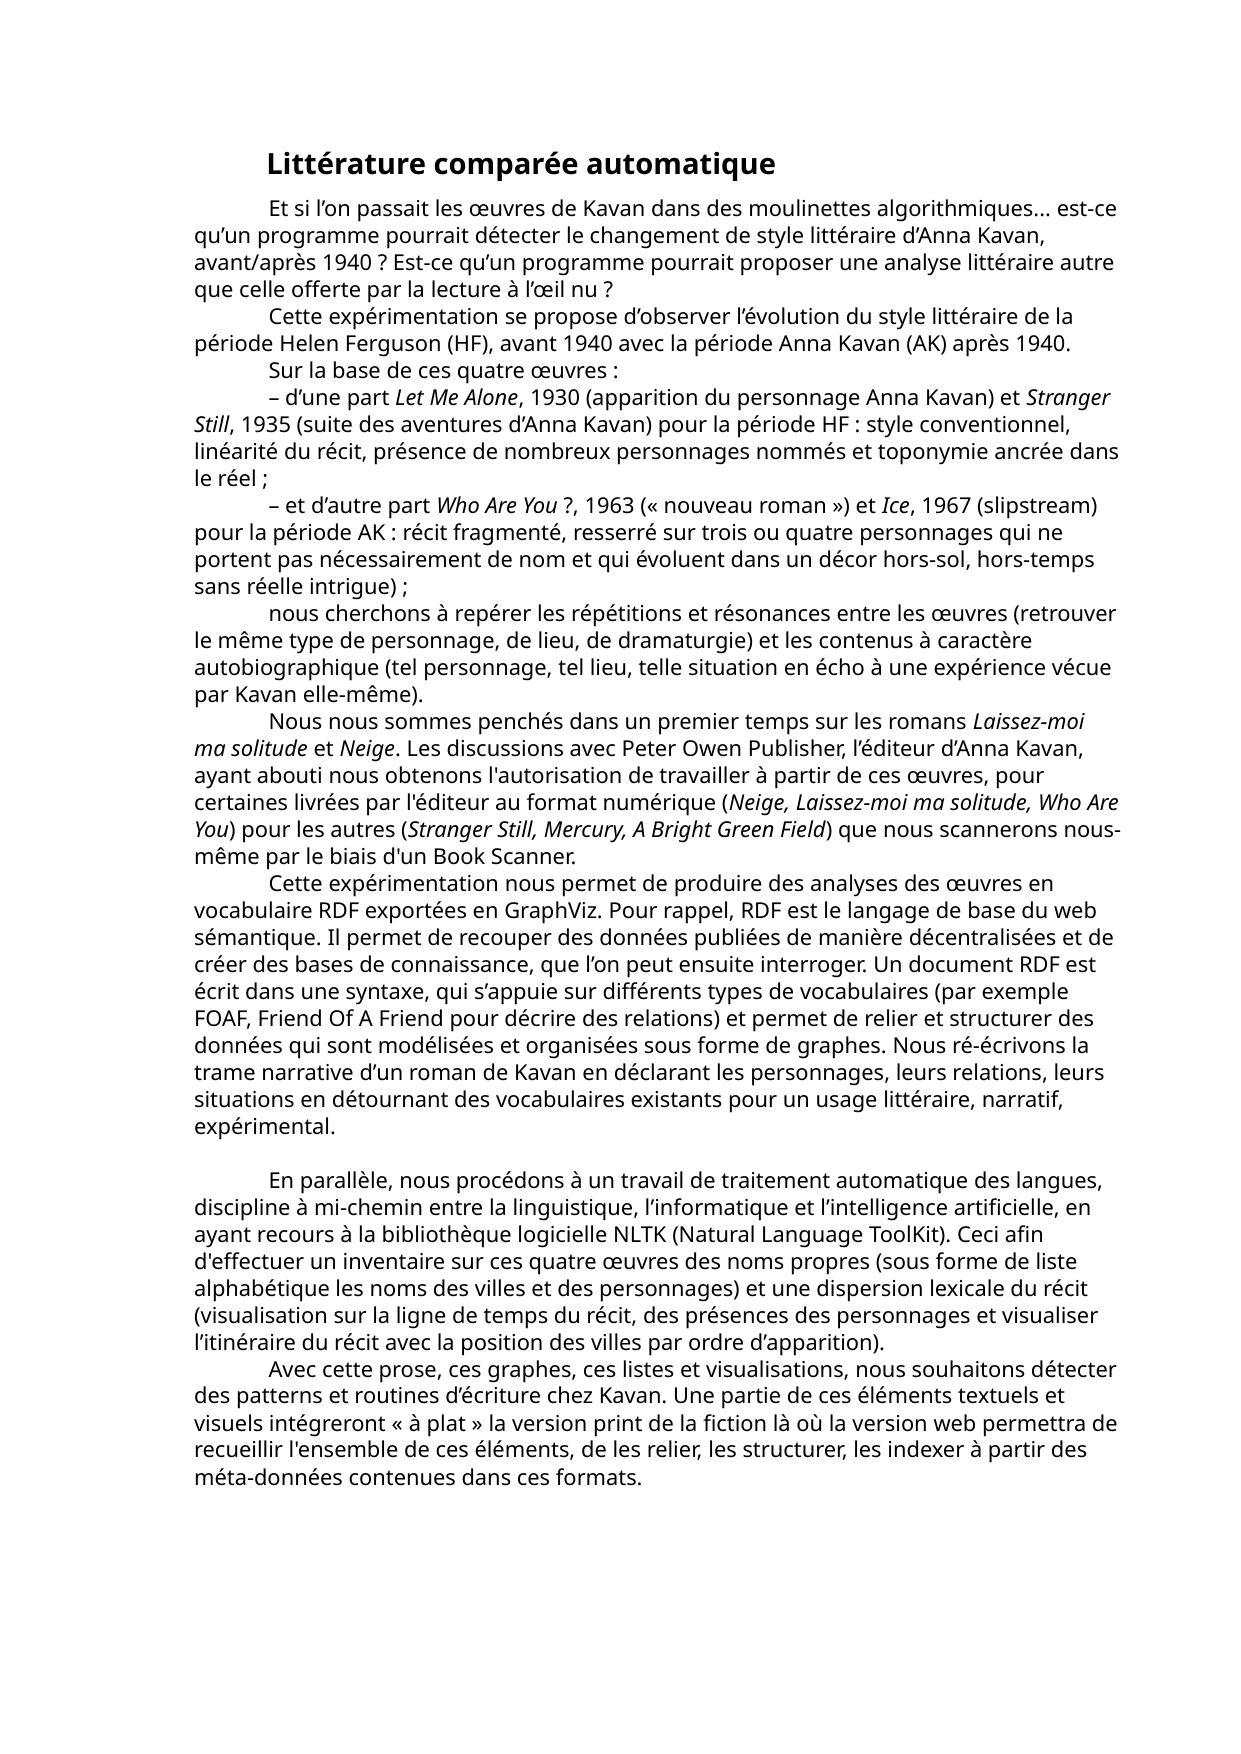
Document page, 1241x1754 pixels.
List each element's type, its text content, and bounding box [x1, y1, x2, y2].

text Nous nous sommes penchés dans un premier temps sur les romans Laissez-moi ma solitude et Neige. Les discussions avec Peter Owen Publisher, l’éditeur d’Anna Kavan, ayant abouti nous obtenons l'autorisation de travailler à partir de ces œuvres, pour certaines livrées par l'éditeur au format numérique (Neige, Laissez-moi ma solitude, Who Are You) pour les autres (Stranger Still, Mercury, A Bright Green Field) que nous scannerons nous-même par le biais d'un Book Scanner. [194, 708, 1122, 870]
text Et si l’on passait les œuvres de Kavan dans des moulinettes algorithmiques... est-ce qu’un programme pourrait détecter le changement de style littéraire d’Anna Kavan, avant/après 1940 ? Est-ce qu’un programme pourrait proposer une analyse littéraire autre que celle offerte par la lecture à l’œil nu ? [194, 195, 1122, 303]
text Cette expérimentation nous permet de produire des analyses des œuvres en vocabulaire RDF exportées en GraphViz. Pour rappel, RDF est le langage de base du web sémantique. Il permet de recouper des données publiées de manière décentralisées et de créer des bases de connaissance, que l’on peut ensuite interroger. Un document RDF est écrit dans une syntaxe, qui s’appuie sur différents types de vocabulaires (par exemple FOAF, Friend Of A Friend pour décrire des relations) et permet de relier et structurer des données qui sont modélisées et organisées sous forme de graphes. Nous ré-écrivons la trame narrative d’un roman de Kavan en déclarant les personnages, leurs relations, leurs situations en détournant des vocabulaires existants pour un usage littéraire, narratif, expérimental. [194, 870, 1122, 1139]
subtitle Littérature comparée automatique [266, 143, 1122, 183]
text – et d’autre part Who Are You ?, 1963 (« nouveau roman ») et Ice, 1967 (slipstream) pour la période AK : récit fragmenté, resserré sur trois ou quatre personnages qui ne portent pas nécessairement de nom et qui évoluent dans un décor hors-sol, hors-temps sans réelle intrigue) ; [194, 492, 1122, 600]
text – d’une part Let Me Alone, 1930 (apparition du personnage Anna Kavan) et Stranger Still, 1935 (suite des aventures d’Anna Kavan) pour la période HF : style conventionnel, linéarité du récit, présence de nombreux personnages nommés et toponymie ancrée dans le réel ; [194, 384, 1122, 492]
text Sur la base de ces quatre œuvres : [194, 357, 1122, 384]
text Cette expérimentation se propose d’observer l’évolution du style littéraire de la période Helen Ferguson (HF), avant 1940 avec la période Anna Kavan (AK) après 1940. [194, 303, 1122, 357]
text En parallèle, nous procédons à un travail de traitement automatique des langues, discipline à mi-chemin entre la linguistique, l’informatique et l’intelligence artificielle, en ayant recours à la bibliothèque logicielle NLTK (Natural Language ToolKit). Ceci afin d'effectuer un inventaire sur ces quatre œuvres des noms propres (sous forme de liste alphabétique les noms des villes et des personnages) et une dispersion lexicale du récit (visualisation sur la ligne de temps du récit, des présences des personnages et visualiser l’itinéraire du récit avec la position des villes par ordre d’apparition). [194, 1167, 1122, 1355]
text Avec cette prose, ces graphes, ces listes et visualisations, nous souhaitons détecter des patterns et routines d’écriture chez Kavan. Une partie de ces éléments textuels et visuels intégreront « à plat » la version print de la fiction là où la version web permettra de recueillir l'ensemble de ces éléments, de les relier, les structurer, les indexer à partir des méta-données contenues dans ces formats. [194, 1355, 1122, 1490]
text nous cherchons à repérer les répétitions et résonances entre les œuvres (retrouver le même type de personnage, de lieu, de dramaturgie) et les contenus à caractère autobiographique (tel personnage, tel lieu, telle situation en écho à une expérience vécue par Kavan elle-même). [194, 600, 1122, 708]
